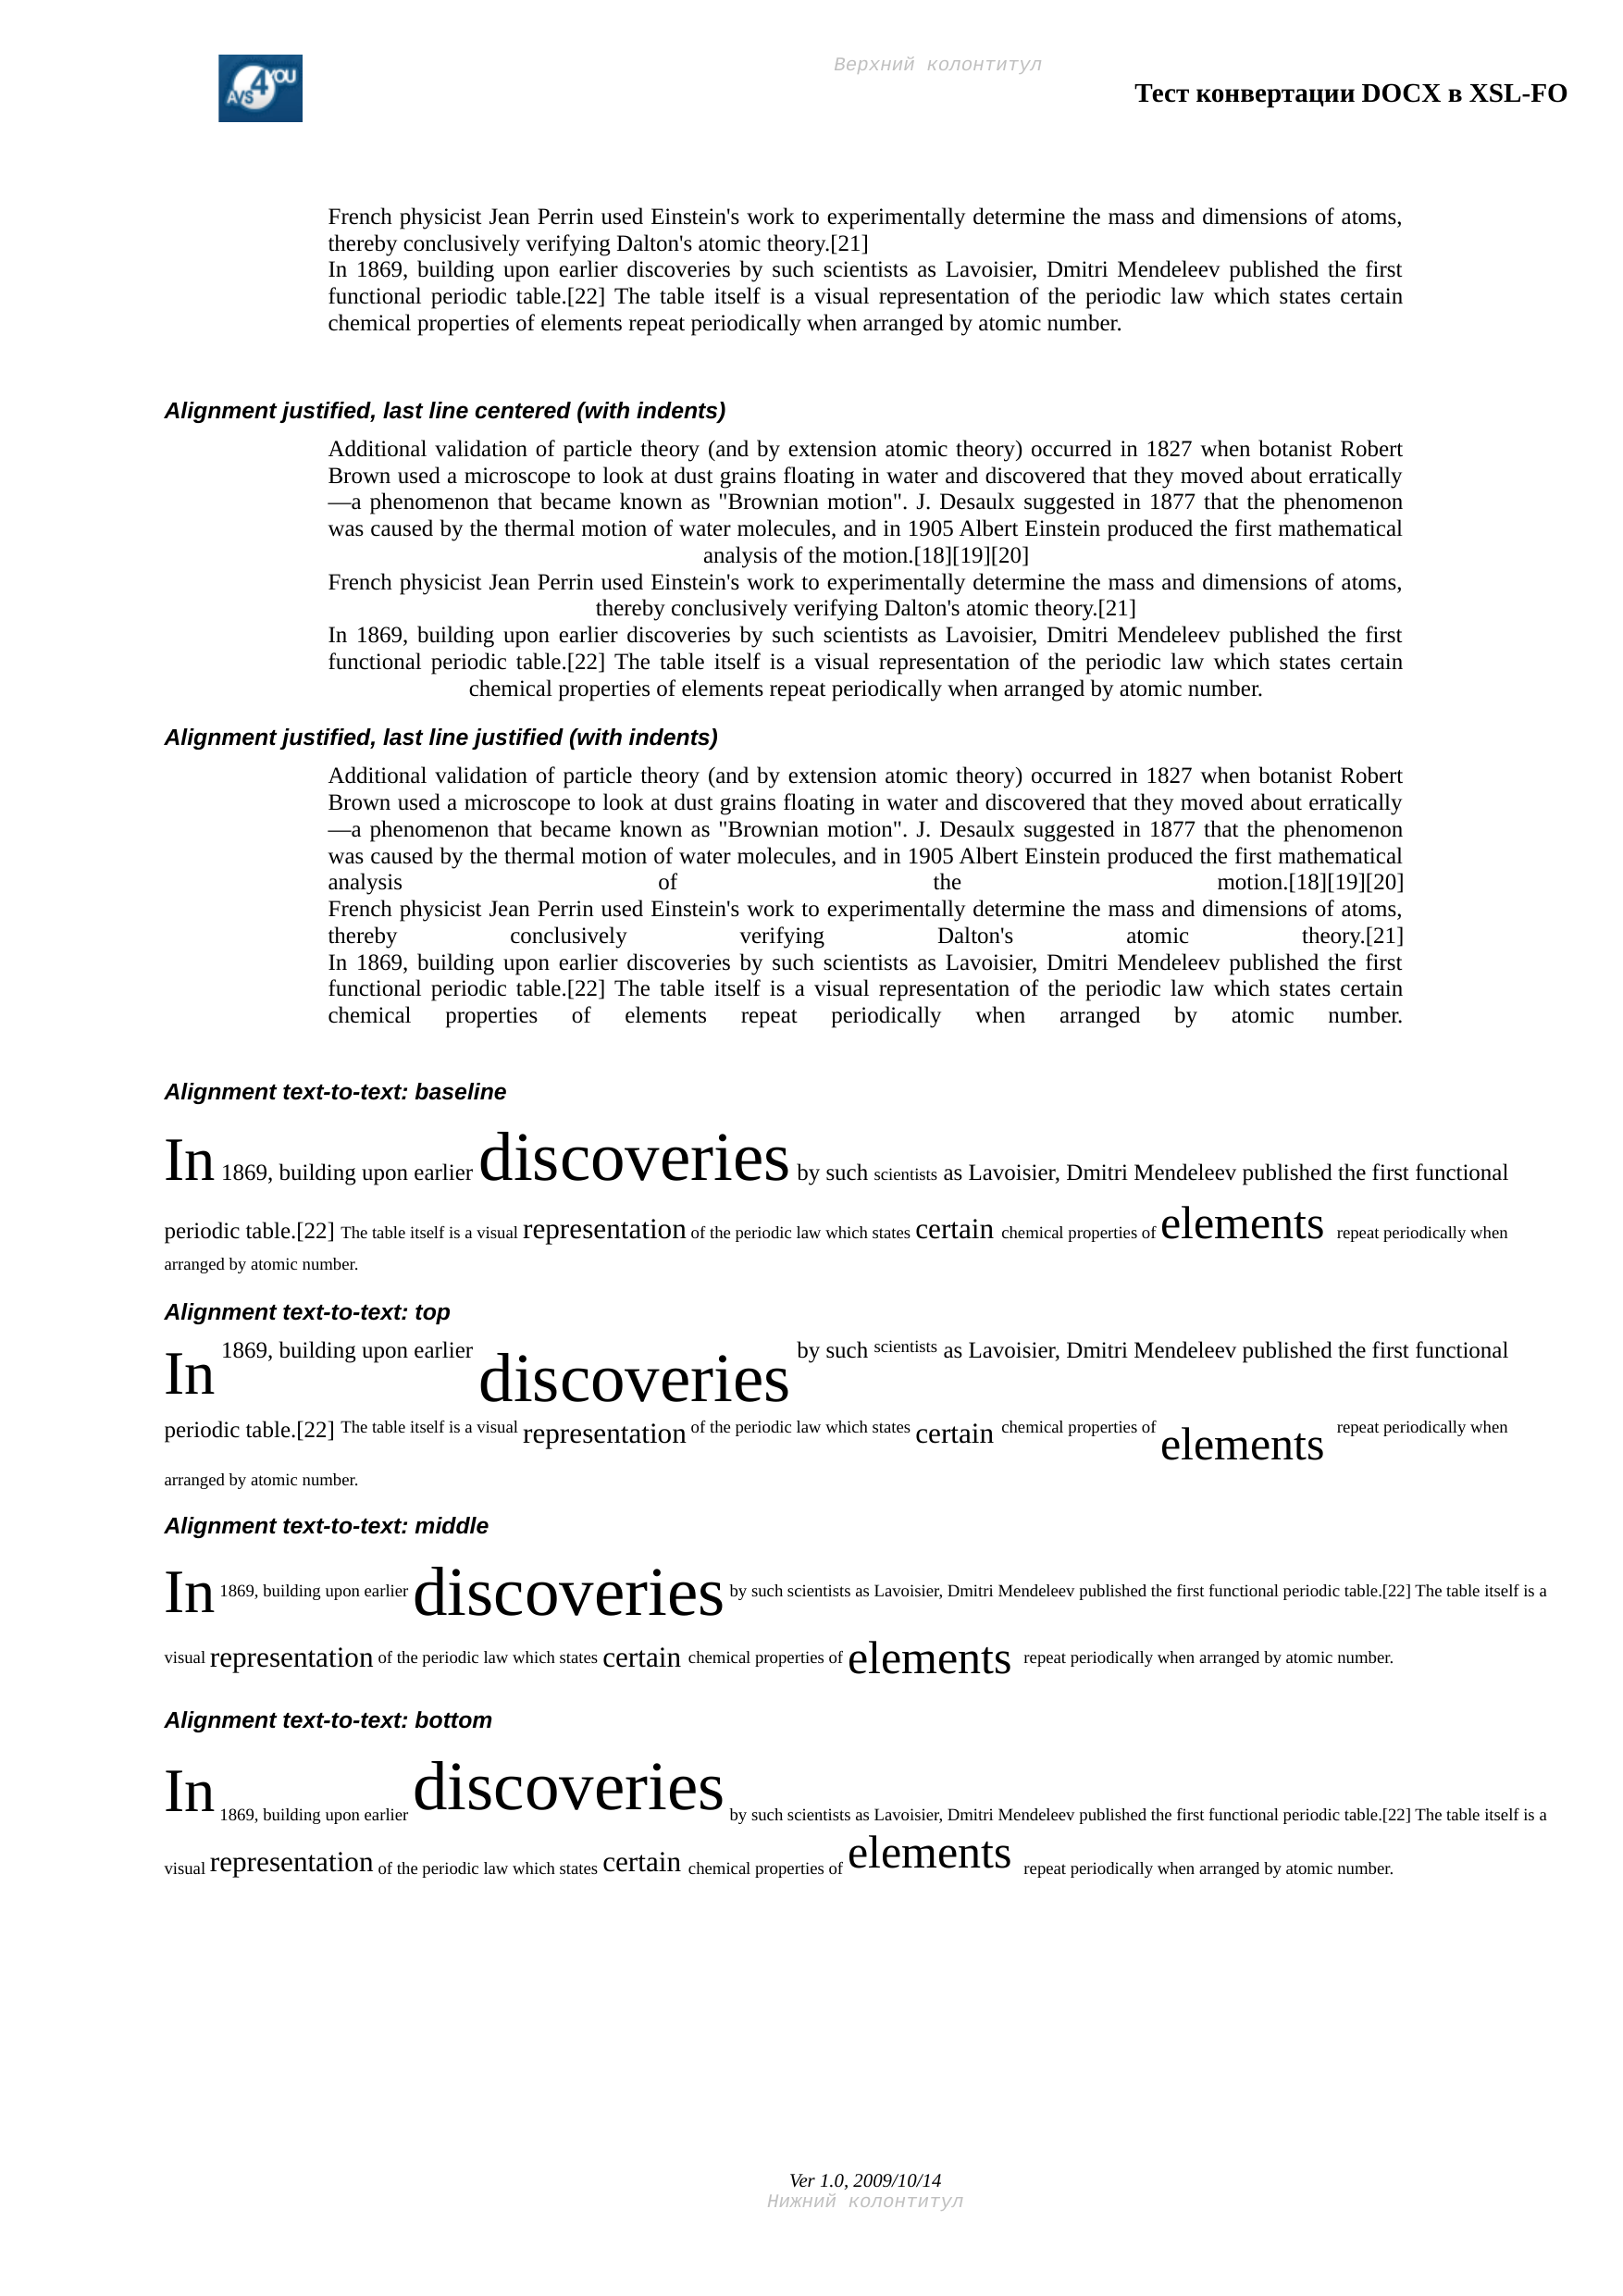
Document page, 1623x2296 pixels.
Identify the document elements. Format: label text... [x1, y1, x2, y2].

text In 1869, building upon earlier discoveries by such scientists as Lavoisier, Dmitri Mendeleev published the first functional periodic table.[22] The table itself is a visual representation of the periodic law which states certain chemical properties of elements repeat periodically when arranged by atomic number. [328, 621, 1405, 701]
text In 1869, building upon earlier discoveries by such scientists as Lavoisier, Dmitri Mendeleev published the first functional periodic table.[22] The table itself is a visual representation of the periodic law which states certain chemical properties of elements repeat periodically when arranged by atomic number. [328, 255, 1405, 336]
subtitle Alignment text-to-text: top [164, 1298, 1568, 1325]
text In 1869, building upon earlier discoveries by such scientists as Lavoisier, Dmitri Mendeleev published the first functional periodic table.[22] The table itself is a visual representation of the periodic law which states certain chemical properties of elements repeat periodically when arranged by atomic number. [164, 1551, 1568, 1683]
subtitle Alignment justified, last line centered (with indents) [164, 397, 1568, 423]
text In 1869, building upon earlier discoveries by such scientists as Lavoisier, Dmitri Mendeleev published the first functional periodic table.[22] The table itself is a visual representation of the periodic law which states certain chemical properties of elements repeat periodically when arranged by atomic number. [164, 1116, 1568, 1275]
text French physicist Jean Perrin used Einstein's work to experimentally determine the mass and dimensions of atoms, thereby conclusively verifying Dalton's atomic theory.[21] [328, 568, 1405, 621]
text Additional validation of particle theory (and by extension atomic theory) occurred in 1827 when botanist Robert Brown used a microscope to look at dust grains floating in water and discovered that they moved about erratically—a phenomenon that became known as "Brownian motion". J. Desaulx suggested in 1877 that the phenomenon was caused by the thermal motion of water molecules, and in 1905 Albert Einstein produced the first mathematical analysis of the motion.[18][19][20] [328, 435, 1405, 568]
subtitle Alignment text-to-text: bottom [164, 1706, 1568, 1733]
text Additional validation of particle theory (and by extension atomic theory) occurred in 1827 when botanist Robert Brown used a microscope to look at dust grains floating in water and discovered that they moved about erratically—a phenomenon that became known as "Brownian motion". J. Desaulx suggested in 1877 that the phenomenon was caused by the thermal motion of water molecules, and in 1905 Albert Einstein produced the first mathematical analysis of the motion.[18][19][20] [328, 762, 1405, 895]
text In 1869, building upon earlier discoveries by such scientists as Lavoisier, Dmitri Mendeleev published the first functional periodic table.[22] The table itself is a visual representation of the periodic law which states certain chemical properties of elements repeat periodically when arranged by atomic number. [164, 1744, 1568, 1878]
text In 1869, building upon earlier discoveries by such scientists as Lavoisier, Dmitri Mendeleev published the first functional periodic table.[22] The table itself is a visual representation of the periodic law which states certain chemical properties of elements repeat periodically when arranged by atomic number. [164, 1336, 1568, 1489]
text French physicist Jean Perrin used Einstein's work to experimentally determine the mass and dimensions of atoms, thereby conclusively verifying Dalton's atomic theory.[21] [328, 895, 1405, 949]
text In 1869, building upon earlier discoveries by such scientists as Lavoisier, Dmitri Mendeleev published the first functional periodic table.[22] The table itself is a visual representation of the periodic law which states certain chemical properties of elements repeat periodically when arranged by atomic number. [328, 949, 1405, 1028]
text French physicist Jean Perrin used Einstein's work to experimentally determine the mass and dimensions of atoms, thereby conclusively verifying Dalton's atomic theory.[21] [328, 203, 1405, 255]
subtitle Alignment text-to-text: baseline [164, 1078, 1568, 1104]
subtitle Alignment justified, last line justified (with indents) [164, 724, 1568, 751]
subtitle Alignment text-to-text: middle [164, 1512, 1568, 1539]
